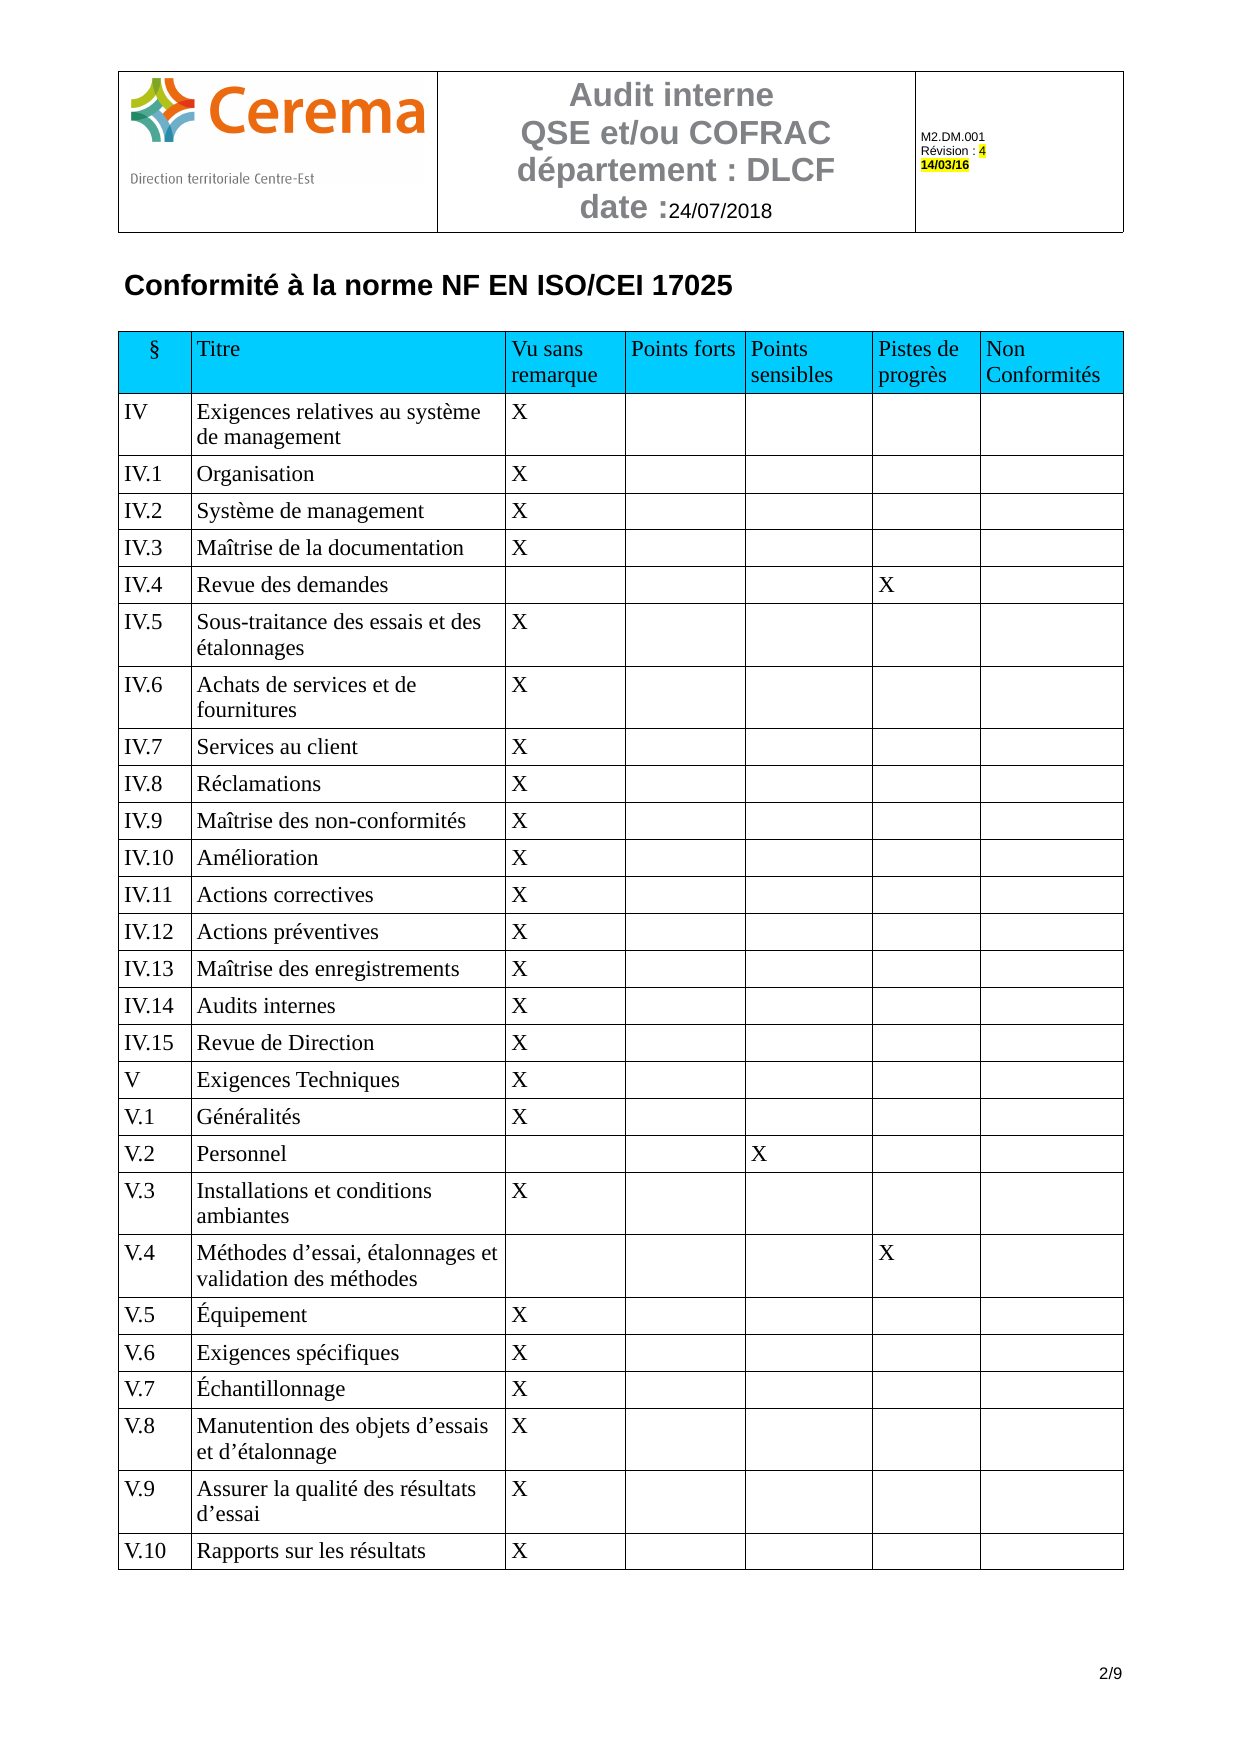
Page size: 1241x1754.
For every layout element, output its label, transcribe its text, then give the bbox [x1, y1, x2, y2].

table_cell [981, 530, 1123, 566]
table_cell X [506, 729, 625, 765]
table_cell [981, 729, 1123, 765]
table_cell [981, 494, 1123, 529]
table_cell IV.4 [119, 567, 191, 603]
table_cell [873, 1062, 980, 1098]
table_cell [873, 1136, 980, 1172]
table_cell [873, 456, 980, 492]
table_cell Assurer la qualité des résultats d’essai [192, 1471, 505, 1532]
table_cell [981, 1173, 1123, 1234]
table_header Points sensibles [746, 332, 872, 393]
table_cell IV.3 [119, 530, 191, 566]
table_cell X [873, 567, 980, 603]
table_cell [626, 766, 745, 802]
table_cell X [506, 1099, 625, 1135]
table_cell [873, 840, 980, 876]
table_cell [626, 1136, 745, 1172]
table_cell [626, 567, 745, 603]
table_cell [746, 604, 872, 666]
table_cell Installations et conditions ambiantes [192, 1173, 505, 1234]
table_cell X [506, 667, 625, 728]
table_cell [873, 1335, 980, 1371]
table_cell [873, 1173, 980, 1234]
table_cell [626, 1534, 745, 1569]
table_cell Revue des demandes [192, 567, 505, 603]
table_cell Système de management [192, 494, 505, 529]
table_cell X [506, 604, 625, 666]
table_cell [626, 951, 745, 987]
table_cell [746, 729, 872, 765]
table_cell [981, 604, 1123, 666]
table_cell [626, 1173, 745, 1234]
table_cell [746, 394, 872, 455]
table_cell [873, 803, 980, 839]
picture [129, 76, 426, 185]
table_cell IV.1 [119, 456, 191, 492]
table_cell [746, 494, 872, 529]
table_cell [626, 877, 745, 913]
table_cell Exigences spécifiques [192, 1335, 505, 1371]
table_cell [981, 951, 1123, 987]
table_cell X [506, 1534, 625, 1569]
table_cell Équipement [192, 1298, 505, 1334]
table_header Titre [192, 332, 505, 393]
table_cell IV.15 [119, 1025, 191, 1061]
table_cell [746, 988, 872, 1024]
table_cell [626, 1099, 745, 1135]
table_cell X [506, 951, 625, 987]
table_cell Réclamations [192, 766, 505, 802]
table_cell [626, 1335, 745, 1371]
table_cell [626, 914, 745, 950]
table_cell [873, 877, 980, 913]
table_cell X [506, 394, 625, 455]
table_cell [626, 1372, 745, 1408]
table_cell Amélioration [192, 840, 505, 876]
table_cell IV.5 [119, 604, 191, 666]
table_cell [981, 394, 1123, 455]
table_cell [626, 988, 745, 1024]
table_cell [746, 840, 872, 876]
table_cell Méthodes d’essai, étalonnages et validation des méthodes [192, 1235, 505, 1297]
table_cell IV.12 [119, 914, 191, 950]
table_cell [626, 1471, 745, 1532]
table_cell [873, 604, 980, 666]
table_cell [746, 1062, 872, 1098]
table_cell [746, 567, 872, 603]
table_cell V.9 [119, 1471, 191, 1532]
table_cell Audits internes [192, 988, 505, 1024]
table_cell X [506, 1062, 625, 1098]
table_cell [746, 1471, 872, 1532]
table_cell [981, 877, 1123, 913]
table_cell [746, 951, 872, 987]
table_cell IV.7 [119, 729, 191, 765]
table_cell X [506, 1372, 625, 1408]
table_cell [873, 914, 980, 950]
table_cell X [506, 988, 625, 1024]
table_cell [626, 667, 745, 728]
table_cell [873, 1298, 980, 1334]
table_cell X [506, 1409, 625, 1470]
table_cell [981, 1409, 1123, 1470]
table_cell [873, 1471, 980, 1532]
table_cell IV.2 [119, 494, 191, 529]
table_cell X [506, 766, 625, 802]
table_cell [981, 1025, 1123, 1061]
table_cell Rapports sur les résultats [192, 1534, 505, 1569]
table_cell X [746, 1136, 872, 1172]
table_cell [873, 1372, 980, 1408]
table_cell [981, 1534, 1123, 1569]
table_cell [626, 1409, 745, 1470]
table_cell [746, 1025, 872, 1061]
table_cell [981, 766, 1123, 802]
table_cell X [506, 1335, 625, 1371]
table_cell [746, 667, 872, 728]
table_cell [626, 394, 745, 455]
table_cell Généralités [192, 1099, 505, 1135]
table_cell V.2 [119, 1136, 191, 1172]
table_cell Exigences Techniques [192, 1062, 505, 1098]
table_cell [746, 1534, 872, 1569]
table_cell Maîtrise de la documentation [192, 530, 505, 566]
table_cell [626, 1062, 745, 1098]
table_cell [746, 1335, 872, 1371]
table_cell [746, 1409, 872, 1470]
table_cell [626, 604, 745, 666]
table_cell [626, 456, 745, 492]
table_cell [873, 988, 980, 1024]
table_cell V.4 [119, 1235, 191, 1297]
table_cell IV.10 [119, 840, 191, 876]
table_header Conformité à la norme NF EN ISO/CEI 17025 [118, 263, 1123, 307]
table_cell [746, 1372, 872, 1408]
table_cell Revue de Direction [192, 1025, 505, 1061]
table_cell [981, 1235, 1123, 1297]
table_cell Services au client [192, 729, 505, 765]
table_cell [873, 494, 980, 529]
table_cell [746, 914, 872, 950]
table_cell [746, 530, 872, 566]
table_cell [626, 530, 745, 566]
table_cell [746, 766, 872, 802]
table_cell Maîtrise des non-conformités [192, 803, 505, 839]
table_header Pistes de progrès [873, 332, 980, 393]
table_cell IV [119, 394, 191, 455]
table_cell IV.6 [119, 667, 191, 728]
table_cell X [506, 840, 625, 876]
table_cell [981, 1062, 1123, 1098]
table_cell [506, 1235, 625, 1297]
table_cell [746, 877, 872, 913]
table_cell Échantillonnage [192, 1372, 505, 1408]
table_cell [873, 1025, 980, 1061]
table_cell Maîtrise des enregistrements [192, 951, 505, 987]
table_cell [626, 729, 745, 765]
table_cell IV.14 [119, 988, 191, 1024]
table_cell Achats de services et de fournitures [192, 667, 505, 728]
table_cell [746, 1298, 872, 1334]
table_cell [746, 1173, 872, 1234]
table_cell IV.13 [119, 951, 191, 987]
table_cell [873, 530, 980, 566]
table_cell V.10 [119, 1534, 191, 1569]
table_cell [746, 1099, 872, 1135]
table_header Non Conformités [981, 332, 1123, 393]
table_header Vu sans remarque [506, 332, 625, 393]
table_cell [626, 1298, 745, 1334]
table_cell [873, 1099, 980, 1135]
table_cell Sous-traitance des essais et des étalonnages [192, 604, 505, 666]
table_cell [506, 567, 625, 603]
table_cell [746, 1235, 872, 1297]
table_cell [873, 667, 980, 728]
table_cell [746, 803, 872, 839]
table_cell [626, 840, 745, 876]
table_cell X [506, 1173, 625, 1234]
table_cell [873, 766, 980, 802]
table_cell X [506, 803, 625, 839]
table_cell [981, 803, 1123, 839]
table_cell [981, 1471, 1123, 1532]
table_cell [981, 1335, 1123, 1371]
table_cell X [506, 914, 625, 950]
table_cell [873, 394, 980, 455]
table_cell Actions préventives [192, 914, 505, 950]
table_cell [981, 988, 1123, 1024]
table_cell Personnel [192, 1136, 505, 1172]
table_cell V.5 [119, 1298, 191, 1334]
table_cell [626, 494, 745, 529]
table_cell [506, 1136, 625, 1172]
table_cell [981, 1136, 1123, 1172]
table_header Points forts [626, 332, 745, 393]
table_cell V.1 [119, 1099, 191, 1135]
table_cell X [506, 877, 625, 913]
table_cell [981, 1298, 1123, 1334]
table_cell V.3 [119, 1173, 191, 1234]
table_cell X [873, 1235, 980, 1297]
table_cell IV.11 [119, 877, 191, 913]
table_cell IV.8 [119, 766, 191, 802]
table_cell X [506, 494, 625, 529]
table_cell V.6 [119, 1335, 191, 1371]
table_cell IV.9 [119, 803, 191, 839]
table_cell V [119, 1062, 191, 1098]
table_cell V.8 [119, 1409, 191, 1470]
table_cell [626, 1025, 745, 1061]
table_cell X [506, 1471, 625, 1532]
table_cell [873, 1534, 980, 1569]
table_cell [981, 456, 1123, 492]
table_cell [981, 1372, 1123, 1408]
table_cell [626, 803, 745, 839]
table_cell X [506, 1025, 625, 1061]
table_cell [873, 951, 980, 987]
table_cell [981, 1099, 1123, 1135]
table_cell X [506, 1298, 625, 1334]
table_cell V.7 [119, 1372, 191, 1408]
table_cell [873, 1409, 980, 1470]
table_header § [119, 332, 191, 393]
table_cell [981, 840, 1123, 876]
table_cell Manutention des objets d’essais et d’étalonnage [192, 1409, 505, 1470]
table_cell X [506, 456, 625, 492]
table_cell Exigences relatives au système de management [192, 394, 505, 455]
table_cell [981, 914, 1123, 950]
table_cell [981, 567, 1123, 603]
table_cell [873, 729, 980, 765]
table_cell [746, 456, 872, 492]
table_cell Organisation [192, 456, 505, 492]
table_cell X [506, 530, 625, 566]
table_cell [626, 1235, 745, 1297]
table_cell [981, 667, 1123, 728]
table_cell Actions correctives [192, 877, 505, 913]
